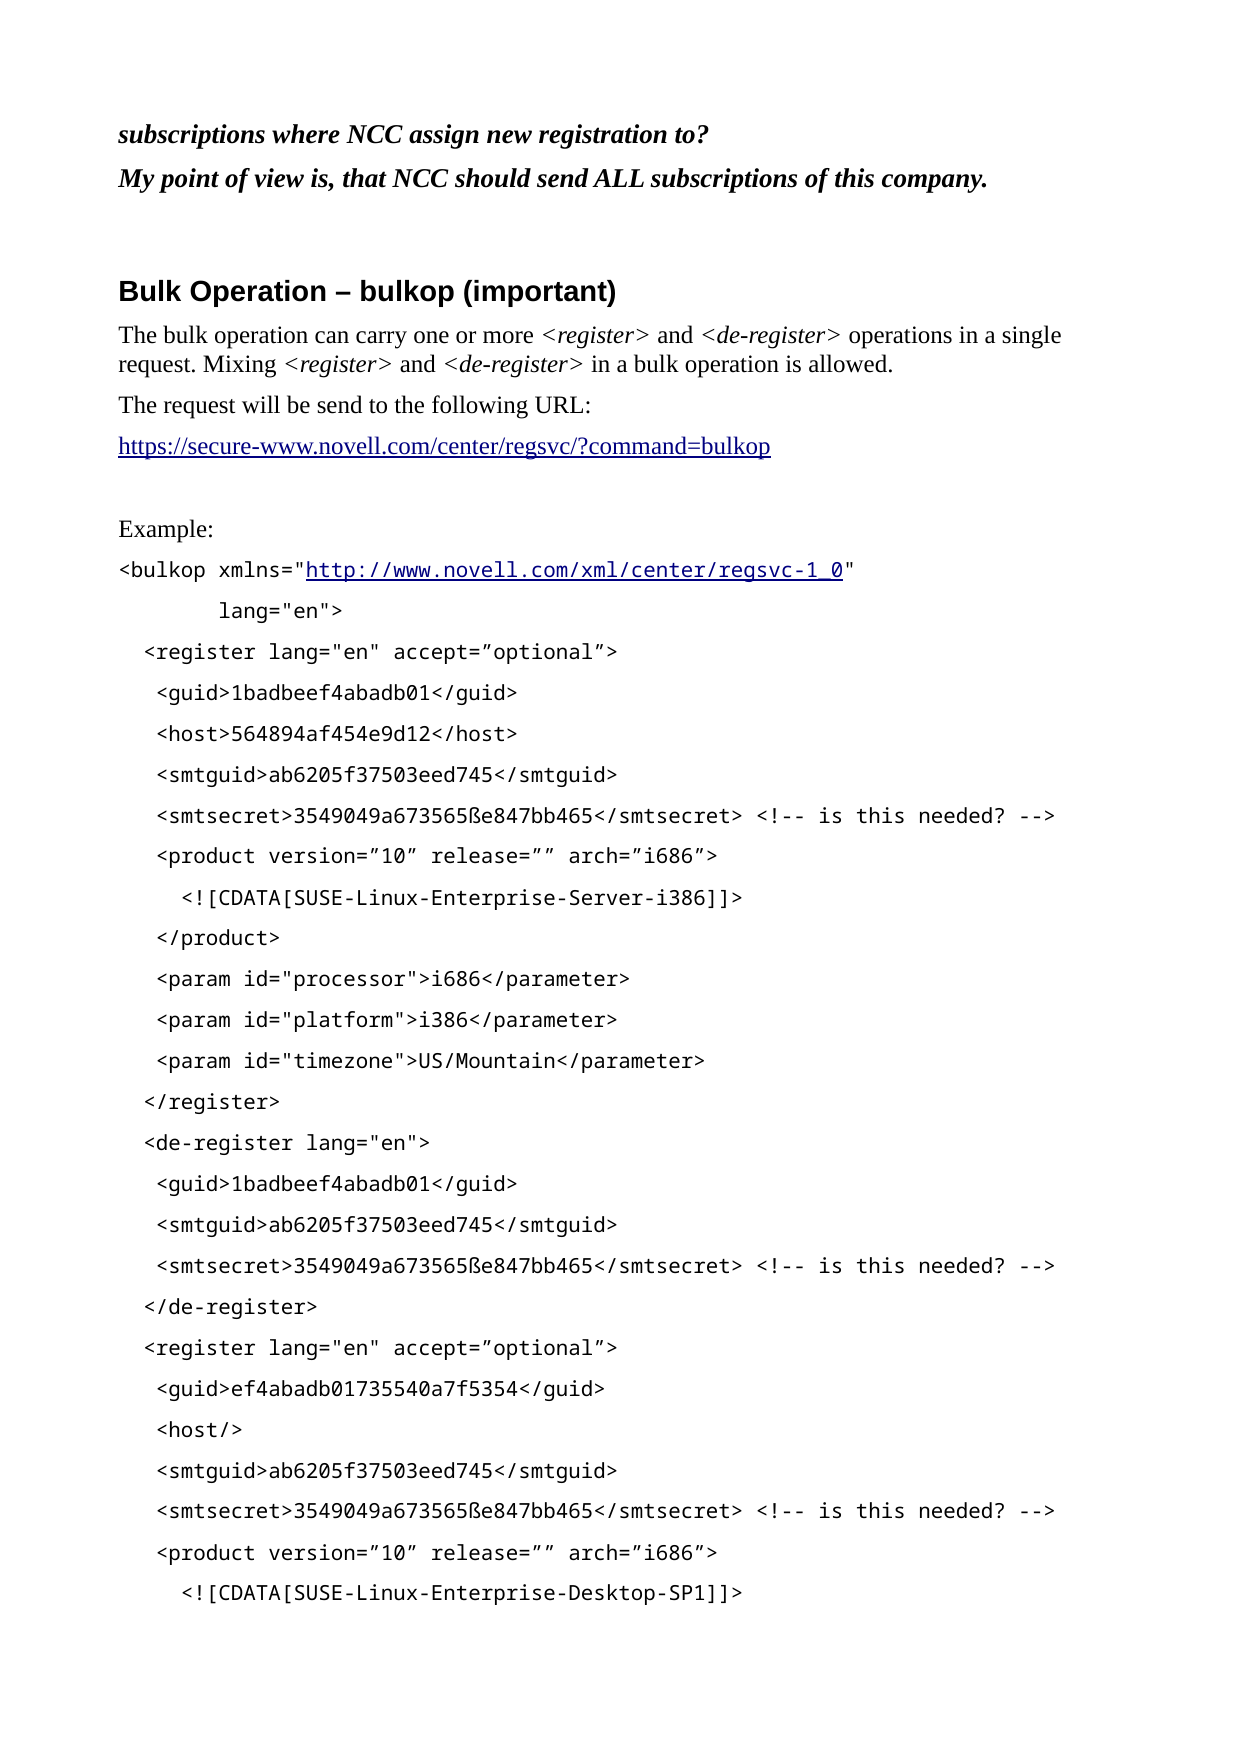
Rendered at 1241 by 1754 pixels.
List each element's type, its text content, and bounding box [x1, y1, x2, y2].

text <guid>1badbeef4abadb01</guid> [118, 1169, 1122, 1198]
text <smtsecret>3549049a673565ße847bb465</smtsecret> <!-- is this needed? --> [118, 801, 1122, 829]
text lang="en"> [118, 596, 1122, 624]
text <smtsecret>3549049a673565ße847bb465</smtsecret> <!-- is this needed? --> [118, 1251, 1122, 1279]
text <smtguid>ab6205f37503eed745</smtguid> [118, 1456, 1122, 1484]
text <smtguid>ab6205f37503eed745</smtguid> [118, 1210, 1122, 1238]
text <host/> [118, 1415, 1122, 1443]
text <smtguid>ab6205f37503eed745</smtguid> [118, 760, 1122, 788]
text Example: [118, 514, 1122, 543]
text The bulk operation can carry one or more <register> and <de-register> operations in a single request. Mixing <register> and <de-register> in a bulk operation is allowed. [118, 320, 1122, 378]
text </register> [118, 1087, 1122, 1116]
text <guid>1badbeef4abadb01</guid> [118, 678, 1122, 706]
text <product version=”10” release=”” arch=”i686”> [118, 1538, 1122, 1566]
text </de-register> [118, 1292, 1122, 1320]
text <guid>ef4abadb01735540a7f5354</guid> [118, 1374, 1122, 1402]
text <param id="processor">i686</parameter> [118, 964, 1122, 993]
text My point of view is, that NCC should send ALL subscriptions of this company. [118, 162, 1122, 193]
text <bulkop xmlns="http://www.novell.com/xml/center/regsvc-1_0" [118, 555, 1122, 583]
text <![CDATA[SUSE-Linux-Enterprise-Server-i386]]> [118, 883, 1122, 911]
text <smtsecret>3549049a673565ße847bb465</smtsecret> <!-- is this needed? --> [118, 1497, 1122, 1525]
text <![CDATA[SUSE-Linux-Enterprise-Desktop-SP1]]> [118, 1578, 1122, 1607]
text <param id="platform">i386</parameter> [118, 1005, 1122, 1034]
text <product version=”10” release=”” arch=”i686”> [118, 842, 1122, 870]
text </product> [118, 923, 1122, 952]
text <register lang="en" accept=”optional”> [118, 1333, 1122, 1361]
text <param id="timezone">US/Mountain</parameter> [118, 1046, 1122, 1075]
text The request will be send to the following URL: [118, 390, 1122, 419]
text subscriptions where NCC assign new registration to? [118, 118, 1122, 149]
text <host>564894af454e9d12</host> [118, 719, 1122, 747]
text <register lang="en" accept=”optional”> [118, 637, 1122, 665]
text <de-register lang="en"> [118, 1128, 1122, 1157]
subtitle Bulk Operation – bulkop (important) [118, 274, 1122, 308]
text https://secure-www.novell.com/center/regsvc/?command=bulkop [118, 431, 1122, 460]
